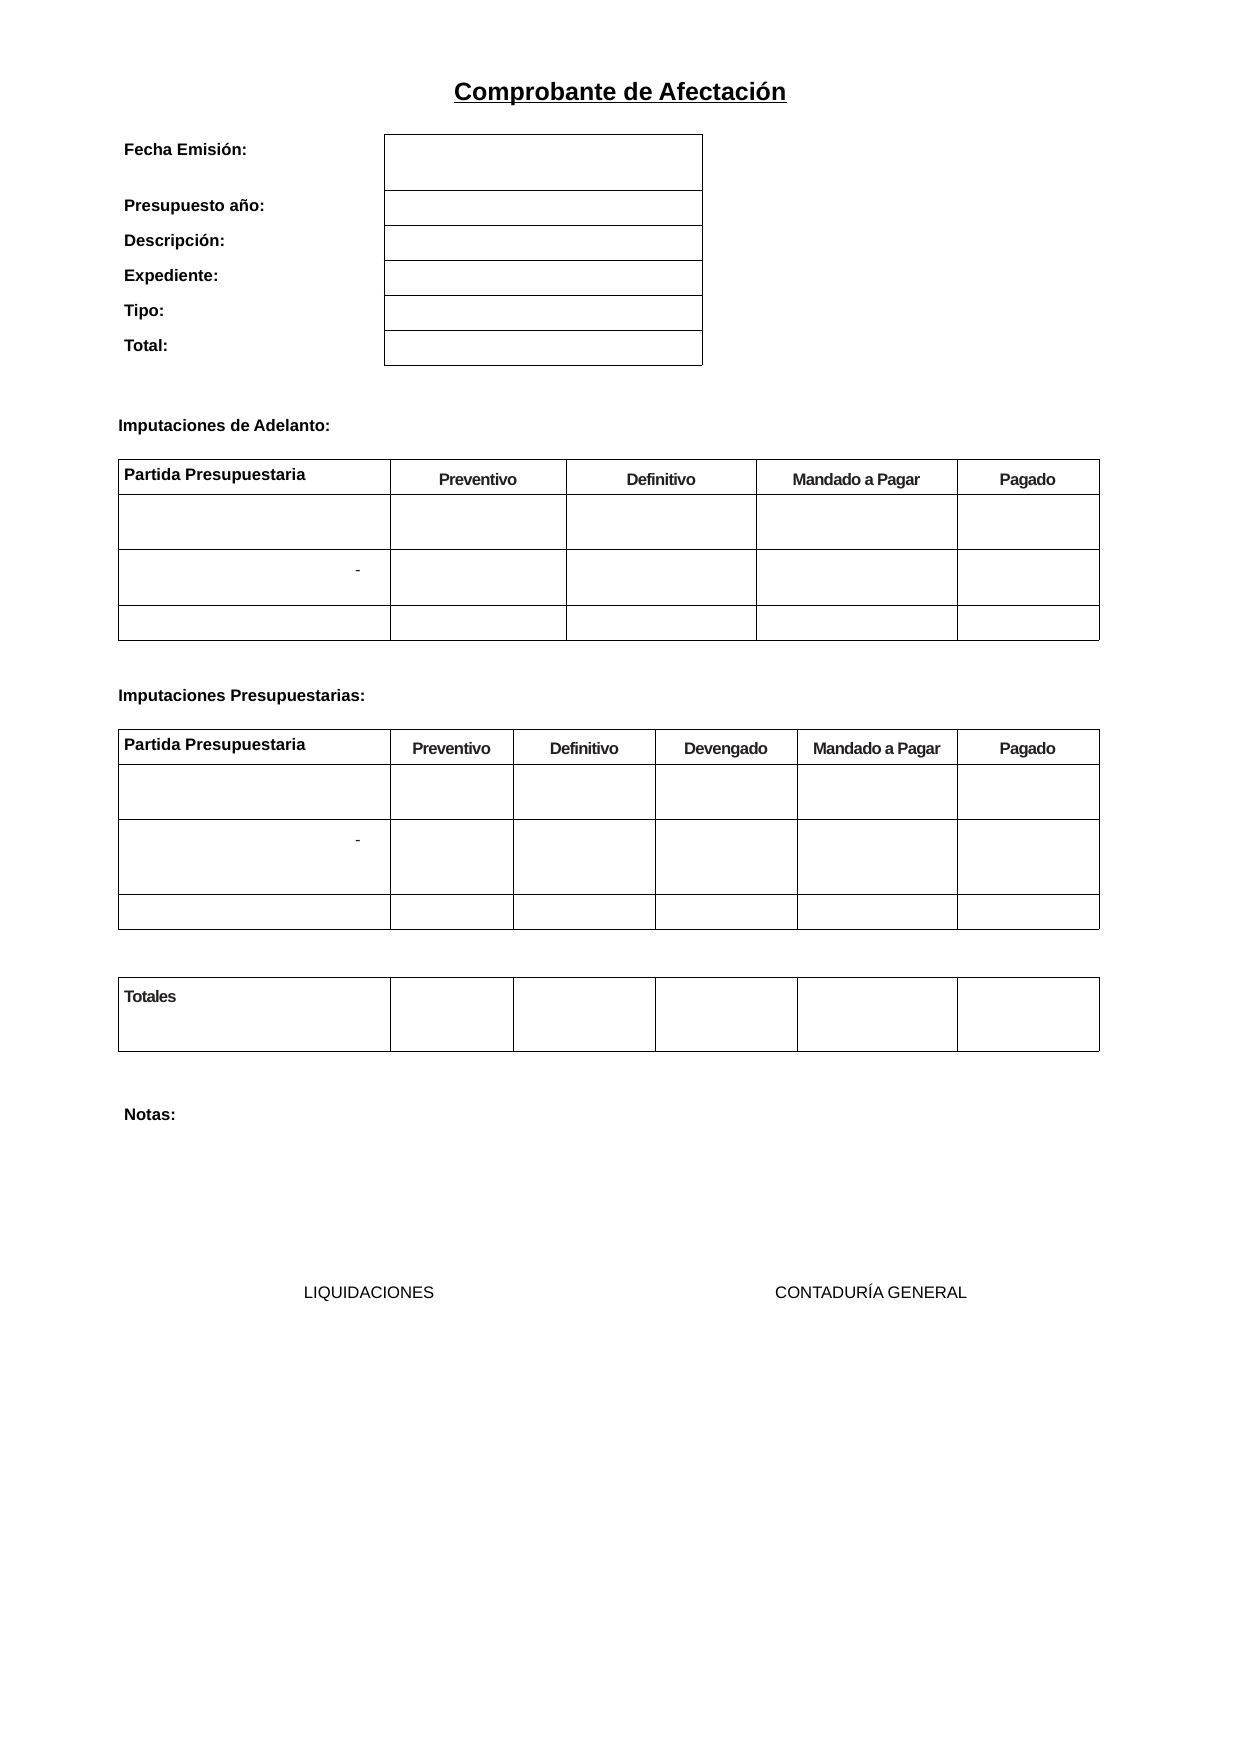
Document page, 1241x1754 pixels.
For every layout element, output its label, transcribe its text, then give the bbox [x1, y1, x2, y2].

table_header Pagado [958, 460, 1099, 494]
table_header <tools.html2plaintext(o.note.unescape())> [384, 1099, 702, 1153]
table_cell <formatLang(line.paid_amount)> [958, 550, 1099, 604]
table_cell [757, 606, 957, 640]
table_cell <for each="line in o.advance_preventive_line_ids"> [119, 495, 390, 549]
table_cell [656, 895, 797, 929]
table_header Totales [119, 978, 390, 1051]
table_header <o.issue_date and formatLang(o.issue_date,date='true')> [385, 135, 702, 189]
table_cell <formatLang(line.preventive_amount)> [391, 820, 513, 893]
table_header <formatLang(o.preventive_amount)> [391, 978, 513, 1051]
table_header <formatLang(o.invoiced_amount)> [656, 978, 797, 1051]
table_header Mandado a Pagar [798, 730, 957, 764]
table_cell [391, 606, 566, 640]
text <if test="o.type_id.with_advance_payment"> [118, 389, 1122, 416]
table_header Preventivo [391, 730, 513, 764]
table_cell Expediente: [118, 260, 384, 295]
table_cell Total: [118, 330, 384, 365]
table_cell <o.expedient_id.number> [385, 261, 702, 295]
table_cell [757, 495, 957, 549]
table_cell [958, 495, 1099, 549]
table_cell <o.budget_id.name> [385, 191, 702, 225]
table_header Pagado [958, 730, 1099, 764]
table_header Definitivo [567, 460, 756, 494]
table_cell [391, 895, 513, 929]
table_cell <formatLang(o.preventive_amount)> [385, 331, 702, 365]
table_header [620, 1201, 1122, 1278]
table_cell LIQUIDACIONES [118, 1278, 620, 1308]
table_cell <o.type_id.name> [385, 296, 702, 330]
table_cell [958, 765, 1099, 819]
table_header Devengado [656, 730, 797, 764]
table_cell [958, 606, 1099, 640]
table_cell <for each="line in o.preventive_line_ids"> [119, 765, 390, 819]
table_cell <formatLang(line.to_pay_amount)> [798, 820, 957, 893]
table_cell <o.name> [385, 226, 702, 260]
table_cell <formatLang(line.preventive_amount)> [391, 550, 566, 604]
table_cell <formatLang(line.invoiced_amount)> [656, 820, 797, 893]
table_cell [798, 895, 957, 929]
table_header Partida Presupuestaria [119, 460, 390, 494]
table_cell <formatLang(line.to_pay_amount)> [757, 550, 957, 604]
text Imputaciones Presupuestarias: [118, 686, 1122, 705]
table_cell <formatLang(line.definitive_amount)> [567, 550, 756, 604]
table_header Partida Presupuestaria [119, 730, 390, 764]
table_header Fecha Emisión: [118, 134, 384, 189]
table_cell <formatLang(line.paid_amount)> [958, 820, 1099, 893]
table_cell [567, 606, 756, 640]
table_header Definitivo [514, 730, 655, 764]
table_header Preventivo [391, 460, 566, 494]
table_cell [656, 765, 797, 819]
table_cell Presupuesto año: [118, 190, 384, 225]
table_cell [567, 495, 756, 549]
text Comprobante de Afectación [118, 77, 1122, 106]
table_cell </for> [119, 895, 390, 929]
table_cell [391, 495, 566, 549]
table_cell [958, 895, 1099, 929]
table_cell CONTADURÍA GENERAL [620, 1278, 1122, 1308]
text Imputaciones de Adelanto: [118, 416, 1122, 435]
table_header <formatLang(o.paid_amount)> [958, 978, 1099, 1051]
table_cell <formatLang(line.definitive_amount)> [514, 820, 655, 893]
table_header <formatLang(o.definitive_amount)> [514, 978, 655, 1051]
table_cell <line.budget_position_id.code> - <line.budget_position_id.name> [119, 820, 390, 893]
table_cell </for> [119, 606, 390, 640]
table_header Mandado a Pagar [757, 460, 957, 494]
table_header <formatLang(o.to_pay_amount)> [798, 978, 957, 1051]
table_header Notas: [118, 1099, 384, 1153]
table_header [118, 1201, 620, 1278]
table_cell Descripción: [118, 225, 384, 260]
table_cell [798, 765, 957, 819]
table_cell <line.budget_position_id.code> - <line.budget_position_id.name> [119, 550, 390, 604]
table_cell [391, 765, 513, 819]
table_cell Tipo: [118, 295, 384, 330]
table_cell [514, 765, 655, 819]
table_cell [514, 895, 655, 929]
text </if> [118, 640, 1122, 667]
